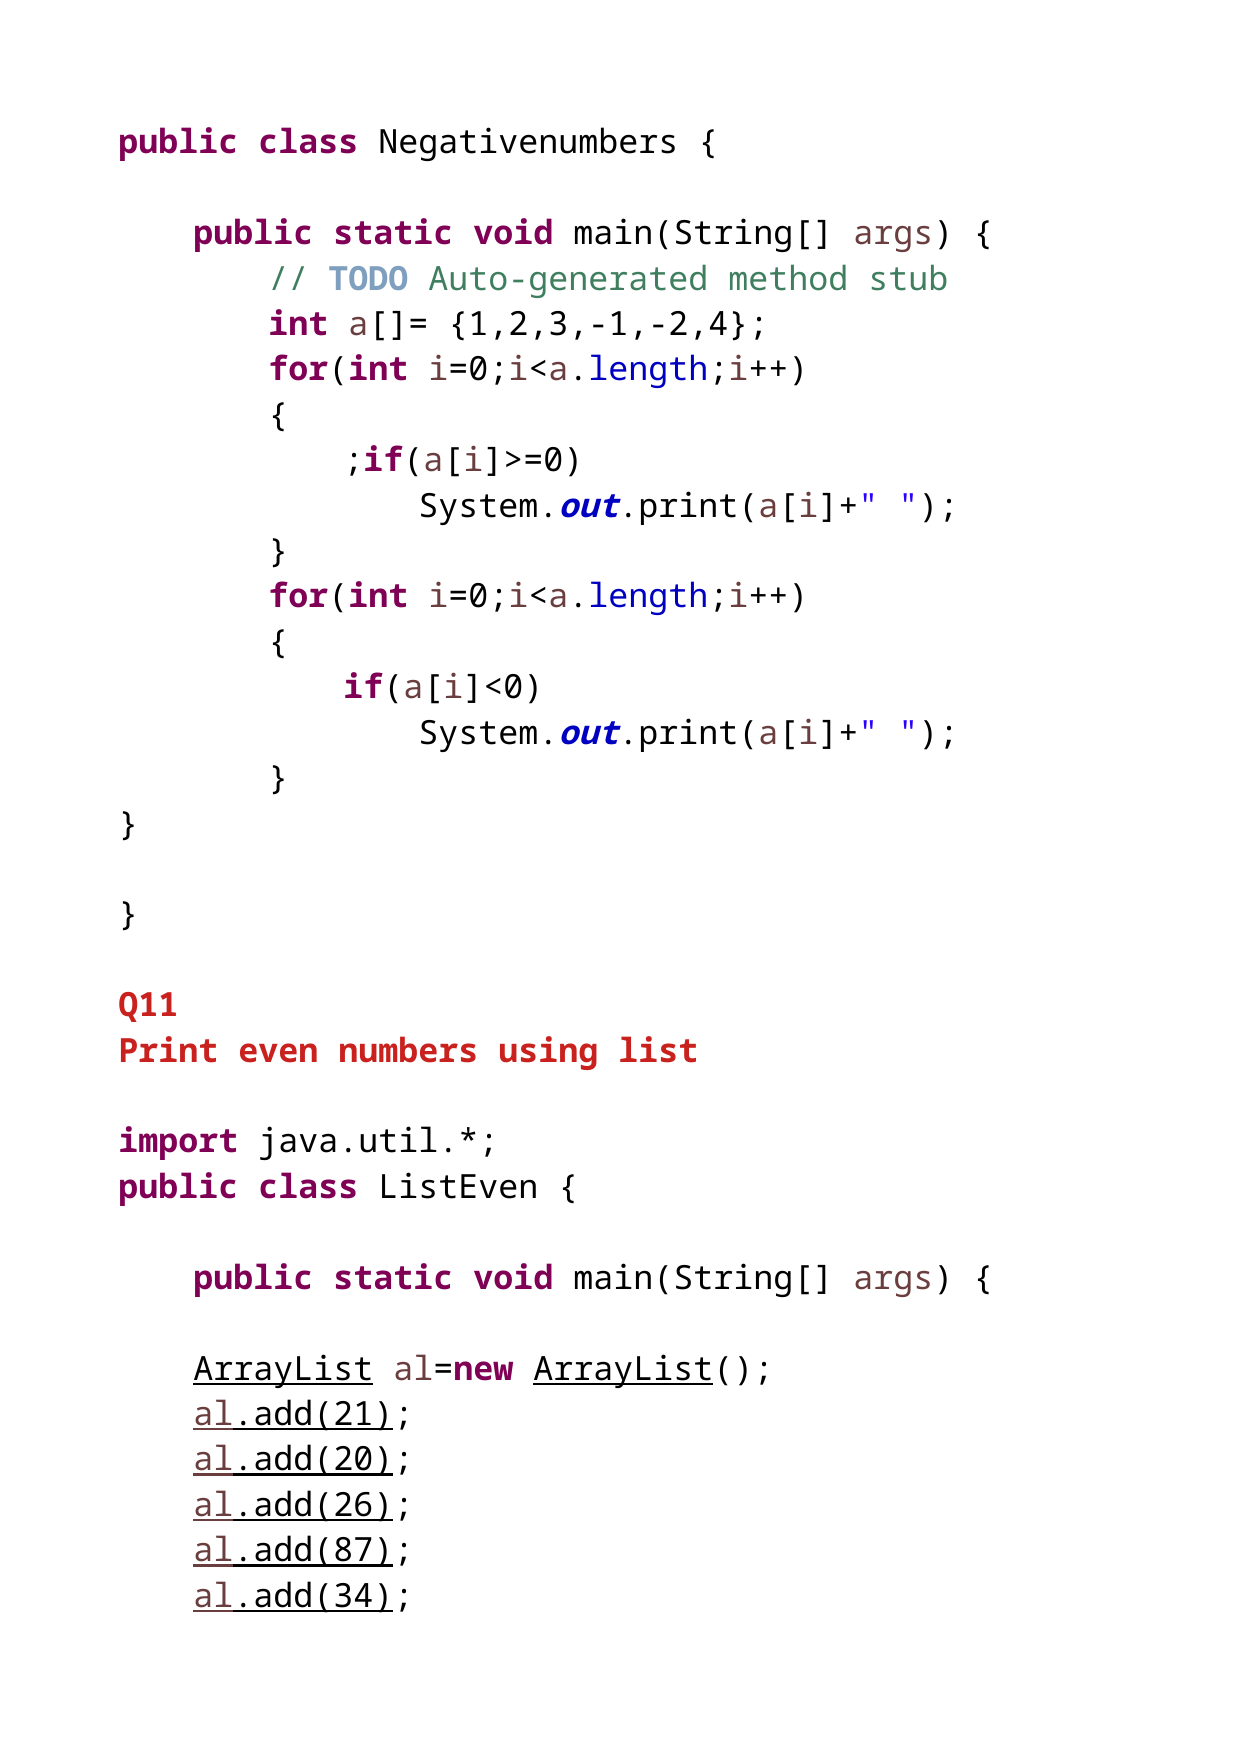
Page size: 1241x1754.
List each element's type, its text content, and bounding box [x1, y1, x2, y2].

text { [118, 618, 1122, 663]
text System.out.print(a[i]+" "); [118, 481, 1122, 527]
text } [118, 890, 1122, 936]
text public class Negativenumbers { [118, 118, 1122, 163]
text ;if(a[i]>=0) [118, 436, 1122, 481]
text al.add(21); [118, 1390, 1122, 1435]
text Q11 [118, 981, 1122, 1026]
text { [118, 391, 1122, 436]
text for(int i=0;i<a.length;i++) [118, 345, 1122, 391]
text for(int i=0;i<a.length;i++) [118, 572, 1122, 618]
text public class ListEven { [118, 1163, 1122, 1208]
text } [118, 527, 1122, 572]
text al.add(26); [118, 1481, 1122, 1526]
text import java.util.*; [118, 1117, 1122, 1163]
text } [118, 799, 1122, 845]
text System.out.print(a[i]+" "); [118, 708, 1122, 754]
text int a[]= {1,2,3,-1,-2,4}; [118, 300, 1122, 345]
text public static void main(String[] args) { [118, 209, 1122, 254]
text Print even numbers using list [118, 1026, 1122, 1072]
text al.add(87); [118, 1526, 1122, 1571]
text ArrayList al=new ArrayList(); [118, 1344, 1122, 1390]
text // TODO Auto-generated method stub [118, 254, 1122, 300]
text } [118, 754, 1122, 799]
text if(a[i]<0) [118, 663, 1122, 708]
text al.add(20); [118, 1435, 1122, 1481]
text public static void main(String[] args) { [118, 1253, 1122, 1299]
text al.add(34); [118, 1571, 1122, 1617]
